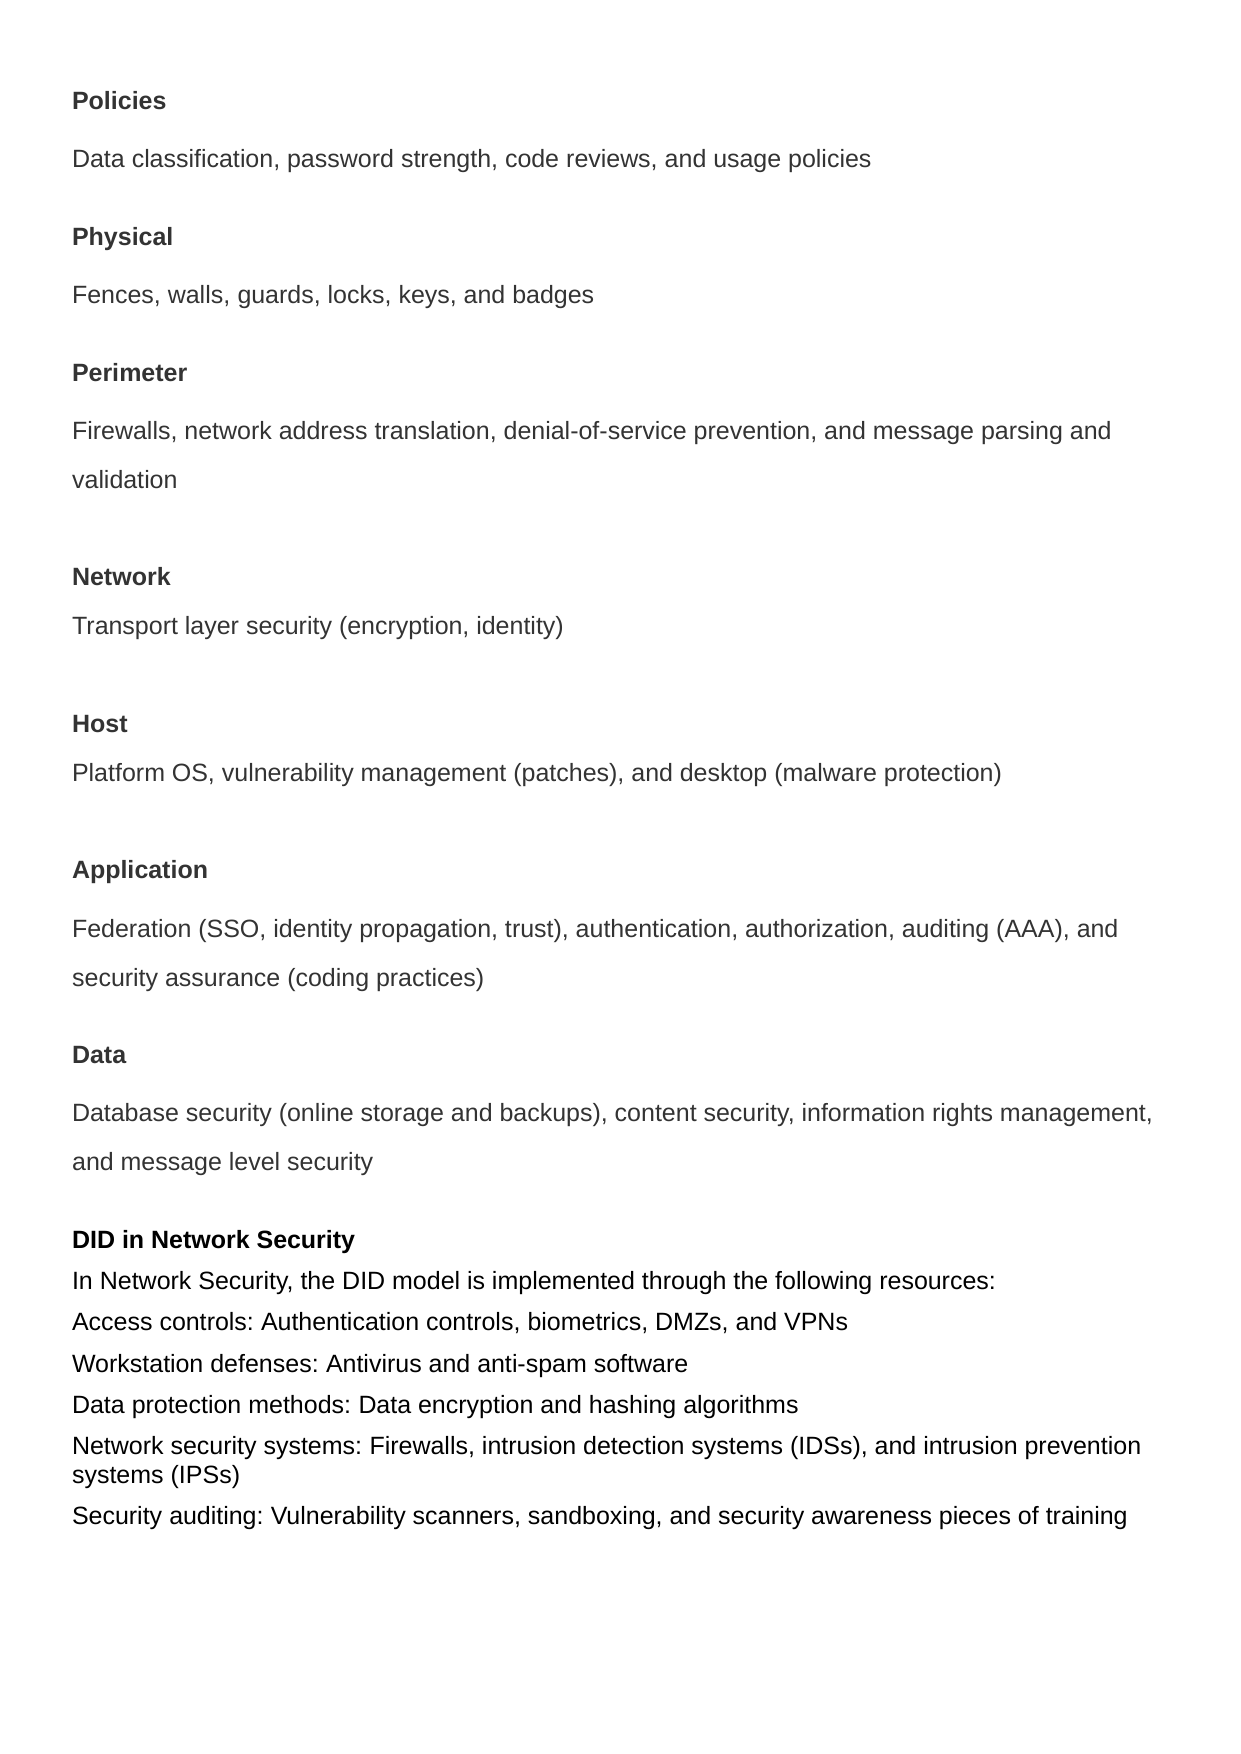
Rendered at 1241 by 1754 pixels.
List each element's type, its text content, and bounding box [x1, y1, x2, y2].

text Data classification, password strength, code reviews, and usage policies [72, 144, 1170, 173]
text Host [72, 709, 1170, 738]
text Security auditing: Vulnerability scanners, sandboxing, and security awareness pieces of training [72, 1501, 1170, 1530]
text Firewalls, network address translation, denial-of-service prevention, and message parsing and validation [72, 416, 1170, 493]
text Network [72, 562, 1170, 591]
text Database security (online storage and backups), content security, information rights management, and message level security [72, 1098, 1170, 1176]
text Perimeter [72, 358, 1170, 386]
text Data [72, 1040, 1170, 1069]
text Application [72, 856, 1170, 884]
text Platform OS, vulnerability management (patches), and desktop (malware protection) [72, 758, 1170, 787]
text Federation (SSO, identity propagation, trust), authentication, authorization, auditing (AAA), and security assurance (coding practices) [72, 914, 1170, 991]
text Access controls: Authentication controls, biometrics, DMZs, and VPNs [72, 1307, 1170, 1336]
text Physical [72, 222, 1170, 251]
text Fences, walls, guards, locks, keys, and badges [72, 280, 1170, 309]
text Policies [72, 86, 1170, 115]
text Workstation defenses: Antivirus and anti-spam software [72, 1349, 1170, 1377]
text DID in Network Security [72, 1225, 1170, 1254]
text Network security systems: Firewalls, intrusion detection systems (IDSs), and intrusion prevention systems (IPSs) [72, 1431, 1170, 1489]
text Transport layer security (encryption, identity) [72, 611, 1170, 640]
text In Network Security, the DID model is implemented through the following resources: [72, 1266, 1170, 1295]
text Data protection methods: Data encryption and hashing algorithms [72, 1390, 1170, 1419]
